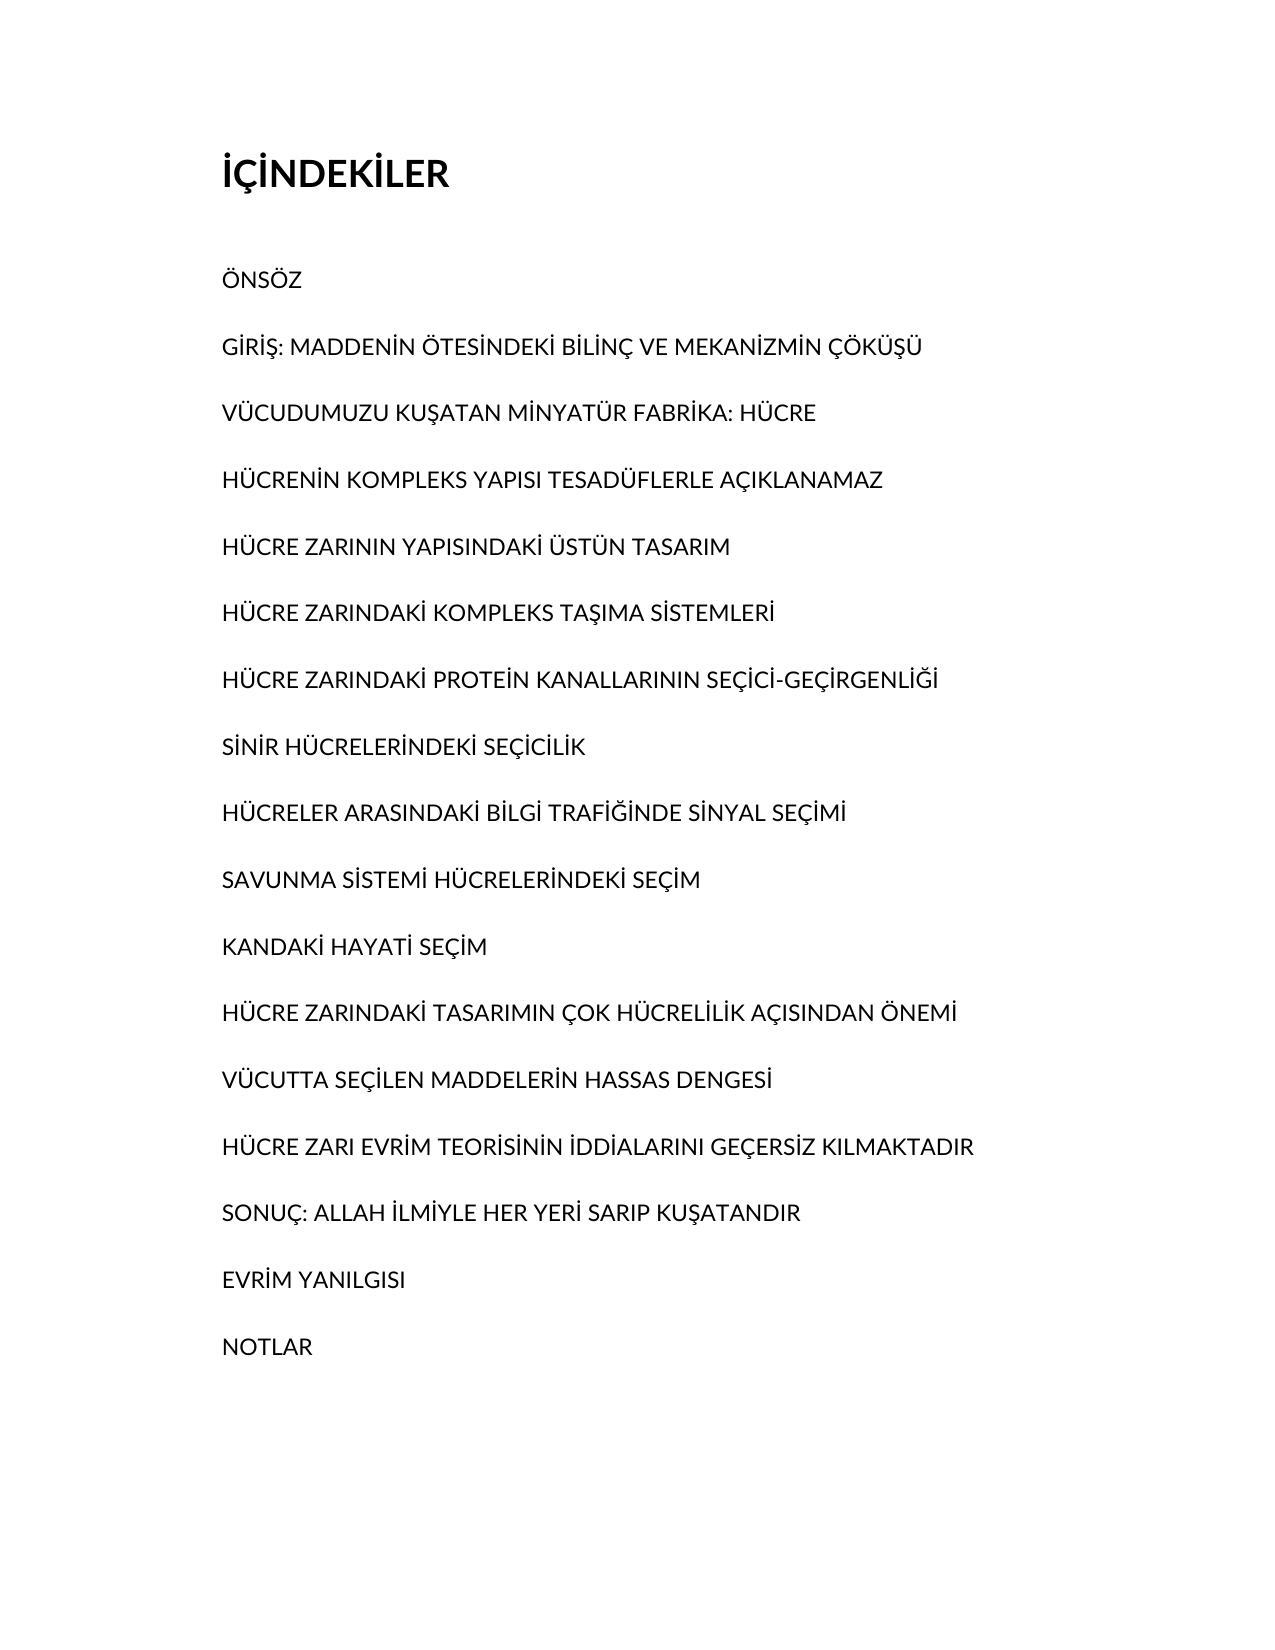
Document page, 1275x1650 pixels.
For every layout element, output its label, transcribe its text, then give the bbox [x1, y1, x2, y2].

text HÜCRENİN KOMPLEKS YAPISI TESADÜFLERLE AÇIKLANAMAZ [162, 462, 1134, 495]
text HÜCRE ZARINDAKİ TASARIMIN ÇOK HÜCRELİLİK AÇISINDAN ÖNEMİ [162, 995, 1134, 1028]
text KANDAKİ HAYATİ SEÇİM [162, 928, 1134, 962]
text VÜCUDUMUZU KUŞATAN MİNYATÜR FABRİKA: HÜCRE [162, 395, 1134, 428]
text NOTLAR [162, 1328, 1134, 1362]
text HÜCRE ZARININ YAPISINDAKİ ÜSTÜN TASARIM [162, 528, 1134, 562]
text ÖNSÖZ [162, 262, 1134, 295]
text SİNİR HÜCRELERİNDEKİ SEÇİCİLİK [162, 728, 1134, 762]
text HÜCRE ZARINDAKİ PROTEİN KANALLARININ SEÇİCİ-GEÇİRGENLİĞİ [162, 662, 1134, 695]
text HÜCRELER ARASINDAKİ BİLGİ TRAFİĞİNDE SİNYAL SEÇİMİ [162, 795, 1134, 828]
subtitle İÇİNDEKİLER [162, 150, 1134, 195]
text SAVUNMA SİSTEMİ HÜCRELERİNDEKİ SEÇİM [162, 862, 1134, 895]
text HÜCRE ZARI EVRİM TEORİSİNİN İDDİALARINI GEÇERSİZ KILMAKTADIR [162, 1128, 1134, 1162]
text EVRİM YANILGISI [162, 1262, 1134, 1295]
text VÜCUTTA SEÇİLEN MADDELERİN HASSAS DENGESİ [162, 1062, 1134, 1095]
text SONUÇ: ALLAH İLMİYLE HER YERİ SARIP KUŞATANDIR [162, 1195, 1134, 1228]
text GİRİŞ: MADDENİN ÖTESİNDEKİ BİLİNÇ VE MEKANİZMİN ÇÖKÜŞÜ [162, 328, 1134, 362]
text HÜCRE ZARINDAKİ KOMPLEKS TAŞIMA SİSTEMLERİ [162, 595, 1134, 628]
